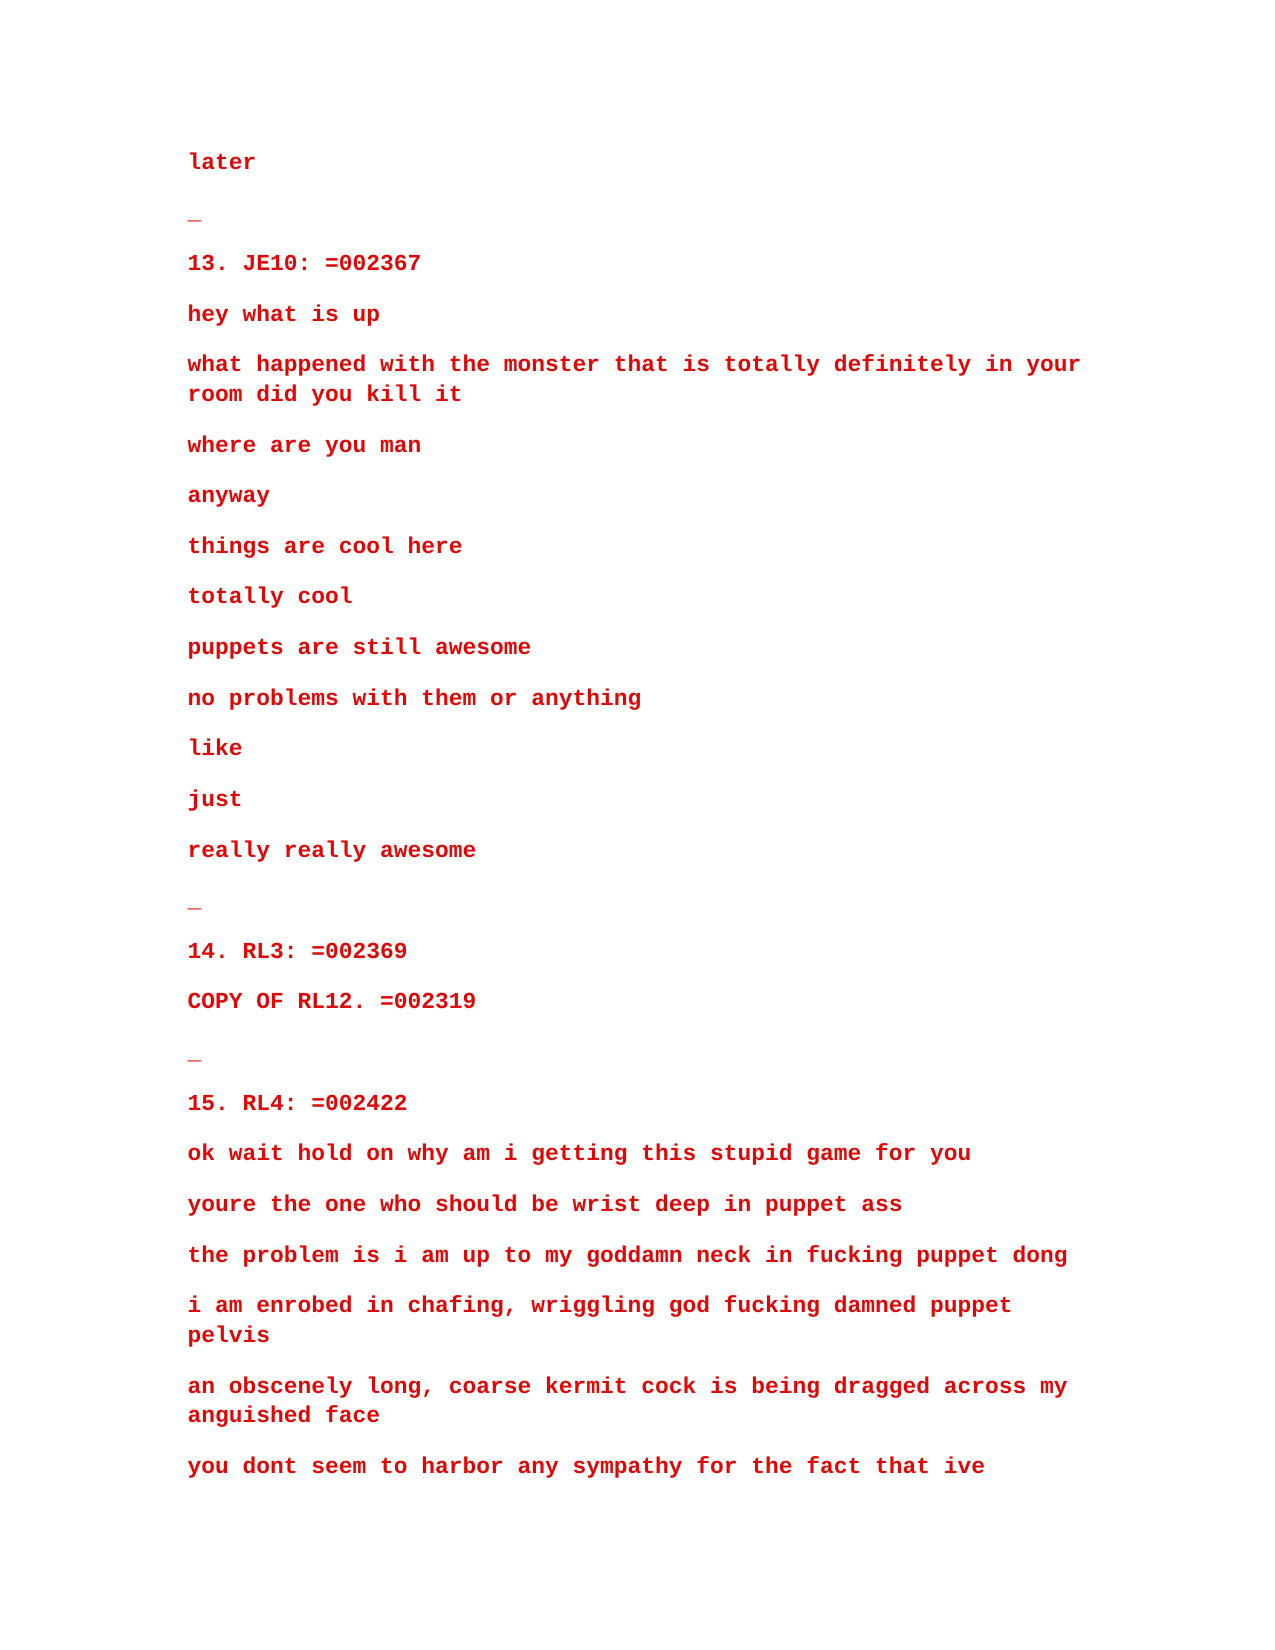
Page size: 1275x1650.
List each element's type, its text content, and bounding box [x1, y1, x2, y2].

text youre the one who should be wrist deep in puppet ass [187, 1192, 1087, 1218]
text 14. RL3: =002369 [187, 939, 1087, 965]
text no problems with them or anything [187, 686, 1087, 712]
text 15. RL4: =002422 [187, 1091, 1087, 1117]
text an obscenely long, coarse kermit cock is being dragged across my anguished face [187, 1374, 1087, 1430]
text anyway [187, 483, 1087, 509]
text hey what is up [187, 302, 1087, 328]
text the problem is i am up to my goddamn neck in fucking puppet dong [187, 1243, 1087, 1269]
text i am enrobed in chafing, wriggling god fucking damned puppet pelvis [187, 1293, 1087, 1349]
text where are you man [187, 433, 1087, 459]
text ok wait hold on why am i getting this stupid game for you [187, 1142, 1087, 1168]
text later [187, 150, 1087, 176]
text totally cool [187, 585, 1087, 611]
text COPY OF RL12. =002319 [187, 990, 1087, 1016]
text _ [187, 201, 1087, 227]
text things are cool here [187, 534, 1087, 560]
text _ [187, 1040, 1087, 1066]
text just [187, 787, 1087, 813]
text really really awesome [187, 838, 1087, 864]
text _ [187, 888, 1087, 914]
text 13. JE10: =002367 [187, 251, 1087, 277]
text what happened with the monster that is totally definitely in your room did you kill it [187, 352, 1087, 408]
text like [187, 737, 1087, 763]
text puppets are still awesome [187, 635, 1087, 661]
text you dont seem to harbor any sympathy for the fact that ive [187, 1454, 1087, 1480]
